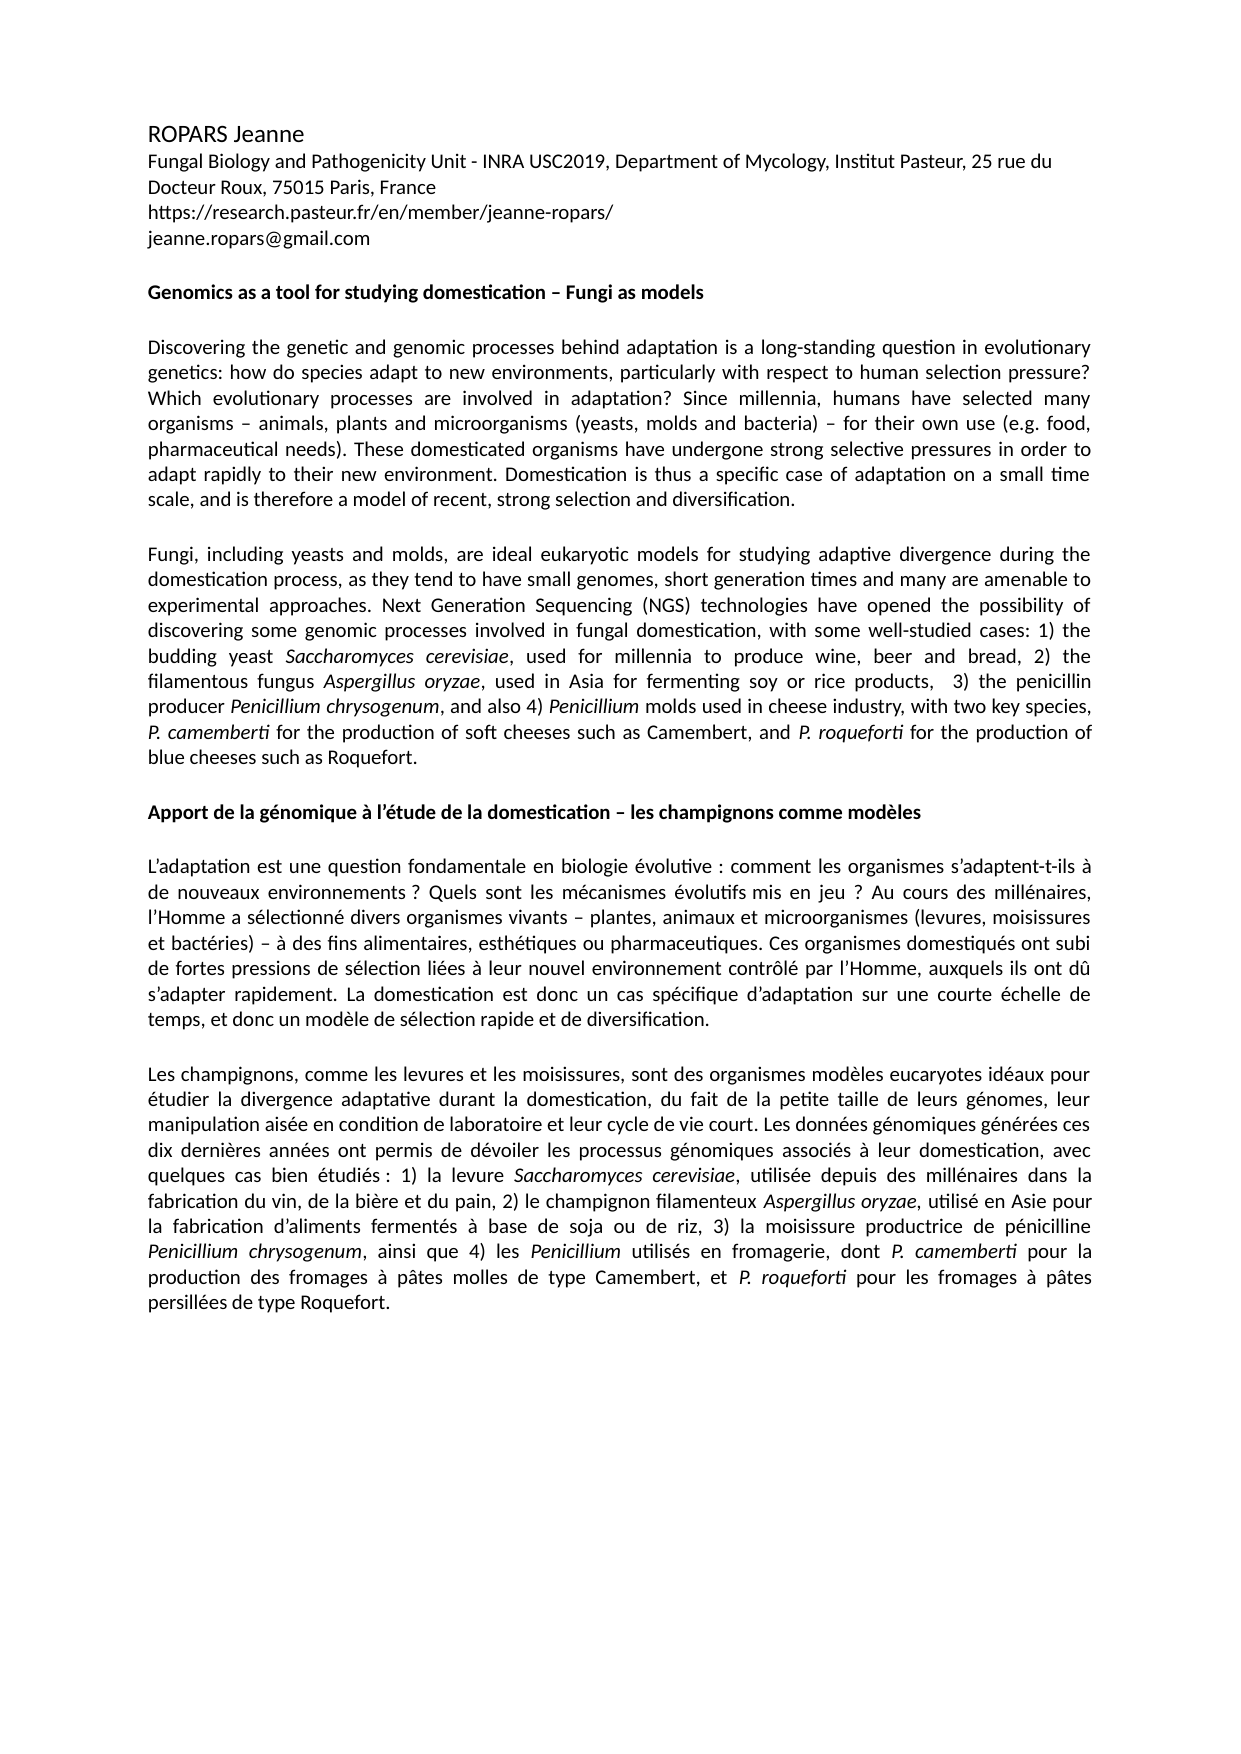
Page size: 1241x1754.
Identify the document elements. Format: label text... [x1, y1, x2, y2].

text ROPARS Jeanne [148, 118, 1092, 149]
text Discovering the genetic and genomic processes behind adaptation is a long-standing question in evolutionary genetics: how do species adapt to new environments, particularly with respect to human selection pressure? Which evolutionary processes are involved in adaptation? Since millennia, humans have selected many organisms – animals, plants and microorganisms (yeasts, molds and bacteria) – for their own use (e.g. food, pharmaceutical needs). These domesticated organisms have undergone strong selective pressures in order to adapt rapidly to their new environment. Domestication is thus a specific case of adaptation on a small time scale, and is therefore a model of recent, strong selection and diversification. [148, 334, 1092, 512]
text jeanne.ropars@gmail.com [148, 225, 1092, 250]
text L’adaptation est une question fondamentale en biologie évolutive : comment les organismes s’adaptent-t-ils à de nouveaux environnements ? Quels sont les mécanismes évolutifs mis en jeu ? Au cours des millénaires, l’Homme a sélectionné divers organismes vivants – plantes, animaux et microorganismes (levures, moisissures et bactéries) – à des fins alimentaires, esthétiques ou pharmaceutiques. Ces organismes domestiqués ont subi de fortes pressions de sélection liées à leur nouvel environnement contrôlé par l’Homme, auxquels ils ont dû s’adapter rapidement. La domestication est donc un cas spécifique d’adaptation sur une courte échelle de temps, et donc un modèle de sélection rapide et de diversification. [148, 854, 1092, 1032]
text Les champignons, comme les levures et les moisissures, sont des organismes modèles eucaryotes idéaux pour étudier la divergence adaptative durant la domestication, du fait de la petite taille de leurs génomes, leur manipulation aisée en condition de laboratoire et leur cycle de vie court. Les données génomiques générées ces dix dernières années ont permis de dévoiler les processus génomiques associés à leur domestication, avec quelques cas bien étudiés : 1) la levure Saccharomyces cerevisiae, utilisée depuis des millénaires dans la fabrication du vin, de la bière et du pain, 2) le champignon filamenteux Aspergillus oryzae, utilisé en Asie pour la fabrication d’aliments fermentés à base de soja ou de riz, 3) la moisissure productrice de pénicilline Penicillium chrysogenum, ainsi que 4) les Penicillium utilisés en fromagerie, dont P. camemberti pour la production des fromages à pâtes molles de type Camembert, et P. roqueforti pour les fromages à pâtes persillées de type Roquefort. [148, 1061, 1092, 1315]
text Apport de la génomique à l’étude de la domestication – les champignons comme modèles [148, 799, 1092, 824]
text Fungi, including yeasts and molds, are ideal eukaryotic models for studying adaptive divergence during the domestication process, as they tend to have small genomes, short generation times and many are amenable to experimental approaches. Next Generation Sequencing (NGS) technologies have opened the possibility of discovering some genomic processes involved in fungal domestication, with some well-studied cases: 1) the budding yeast Saccharomyces cerevisiae, used for millennia to produce wine, beer and bread, 2) the filamentous fungus Aspergillus oryzae, used in Asia for fermenting soy or rice products, 3) the penicillin producer Penicillium chrysogenum, and also 4) Penicillium molds used in cheese industry, with two key species, P. camemberti for the production of soft cheeses such as Camembert, and P. roqueforti for the production of blue cheeses such as Roquefort. [148, 541, 1092, 770]
text Fungal Biology and Pathogenicity Unit - INRA USC2019, Department of Mycology, Institut Pasteur, 25 rue du Docteur Roux, 75015 Paris, France [148, 149, 1092, 199]
text Genomics as a tool for studying domestication – Fungi as models [148, 279, 1092, 305]
text https://research.pasteur.fr/en/member/jeanne-ropars/ [148, 199, 1092, 225]
